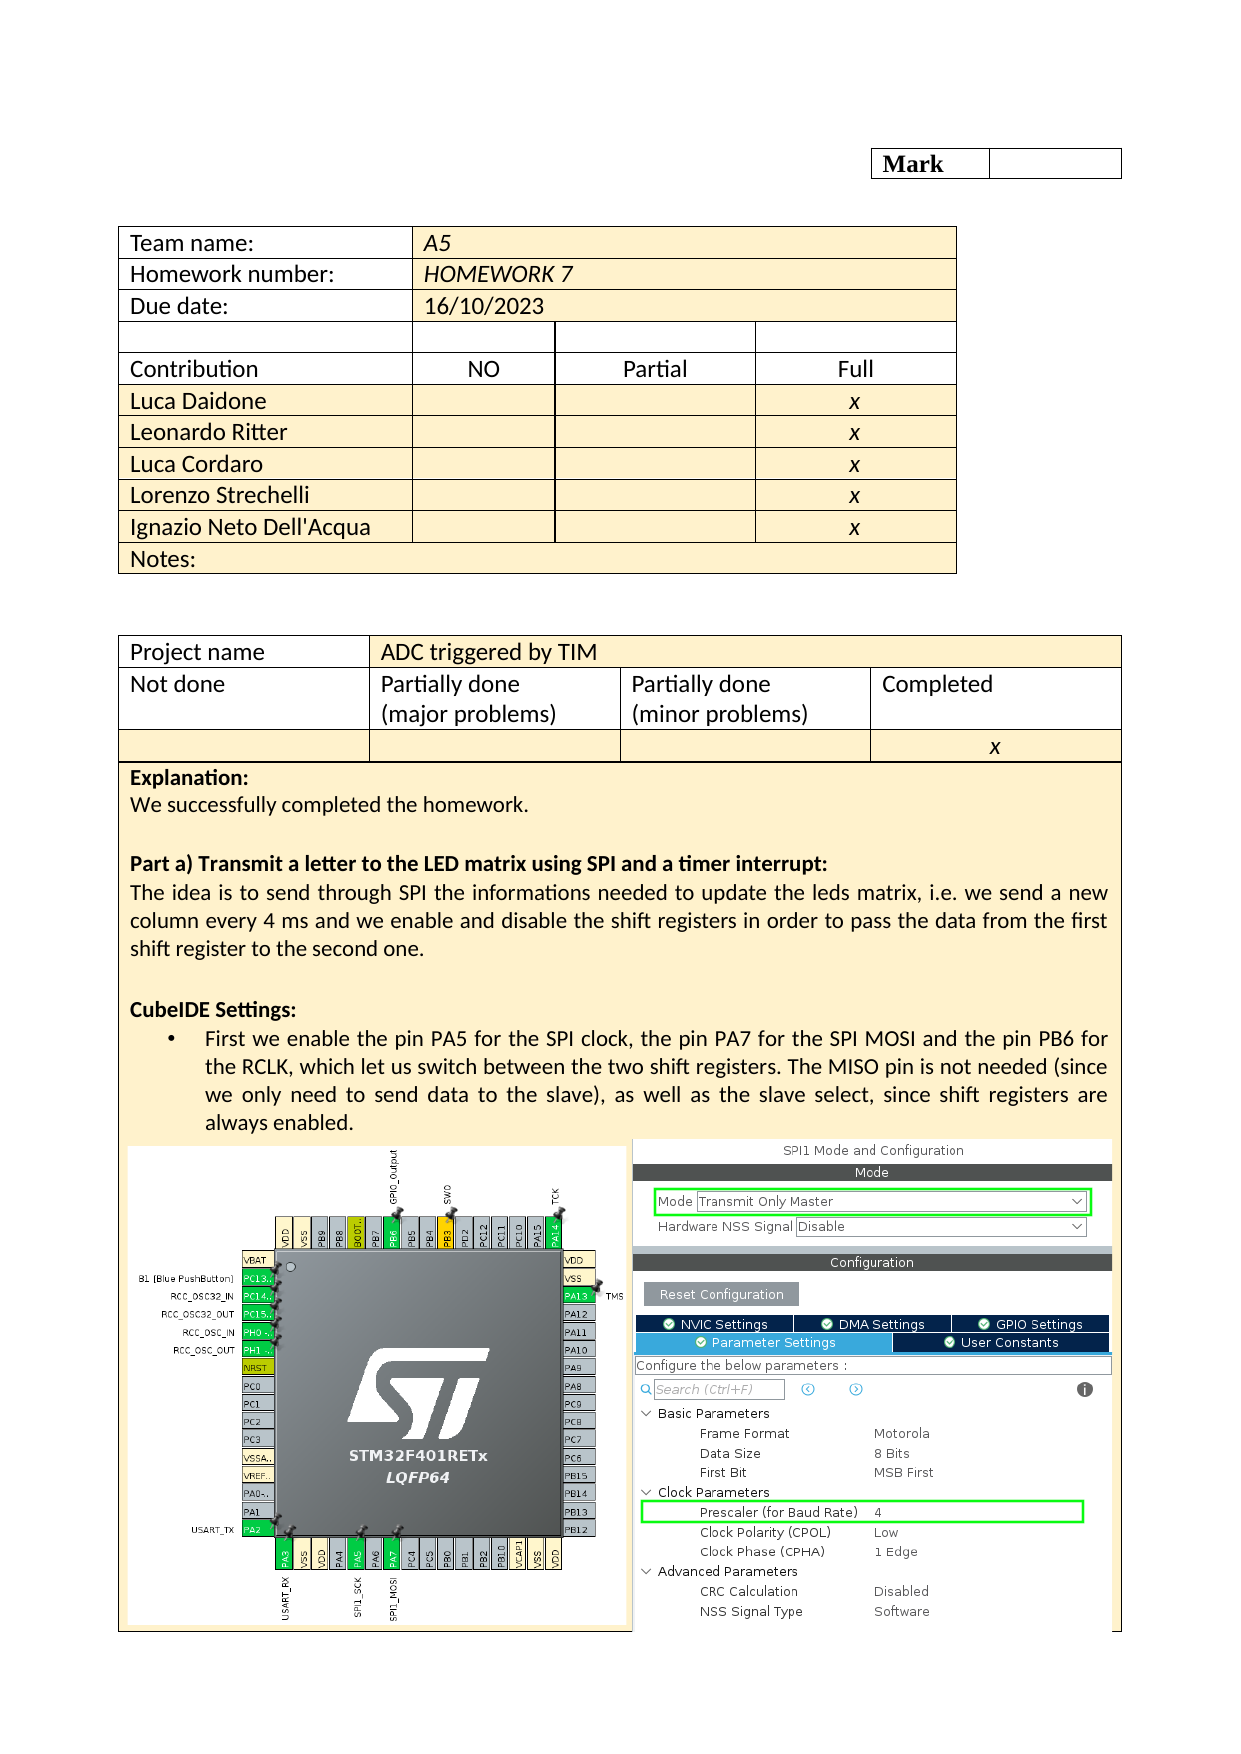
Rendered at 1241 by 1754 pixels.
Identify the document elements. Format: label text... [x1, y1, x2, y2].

table_cell [556, 480, 755, 510]
table_cell Notes: [119, 543, 956, 573]
table_header A5 [413, 227, 956, 258]
table_cell [556, 385, 755, 415]
table_cell x [756, 511, 956, 542]
picture [127, 1146, 627, 1625]
table_cell x [871, 730, 1121, 761]
table_cell Completed [871, 668, 1121, 729]
table_cell x [756, 480, 956, 510]
table_cell [119, 730, 369, 761]
table_cell [413, 416, 554, 447]
table_cell Not done [119, 668, 369, 729]
table_cell x [756, 448, 956, 478]
table_cell Partially done (major problems) [370, 668, 620, 729]
table_cell Leonardo Ritter [119, 416, 412, 447]
table_cell Partially done (minor problems) [621, 668, 870, 729]
table_cell [621, 730, 870, 761]
table_header Mark [872, 149, 989, 177]
table_cell Homework number: [119, 259, 412, 289]
table_cell x [756, 416, 956, 447]
table_cell NO [413, 353, 554, 384]
table_cell [413, 448, 554, 478]
table_header Team name: [119, 227, 412, 258]
table_cell [413, 385, 554, 415]
table_cell Lorenzo Strechelli [119, 480, 412, 510]
table_header ADC triggered by TIM [370, 636, 1121, 667]
table_cell [119, 322, 412, 352]
table_cell Full [756, 353, 956, 384]
table_header [990, 149, 1121, 177]
table_cell x [756, 385, 956, 415]
table_cell [556, 416, 755, 447]
table_cell HOMEWORK 7 [413, 259, 956, 289]
table_cell [413, 322, 554, 352]
table_cell [756, 322, 956, 352]
table_cell [556, 448, 755, 478]
table_cell [370, 730, 620, 761]
table_cell [556, 511, 755, 542]
table_header Project name [119, 636, 369, 667]
table_cell [413, 480, 554, 510]
table_cell [413, 511, 554, 542]
table_cell Partial [556, 353, 755, 384]
table_cell 16/10/2023 [413, 290, 956, 321]
table_cell Ignazio Neto Dell'Acqua [119, 511, 412, 542]
table_header Explanation: We successfully completed the homework. Part a) Transmit a letter to the LED matrix using SPI and a timer interrupt: The idea is to send through SPI the informations needed to update the leds matrix, i.e. we send a new column every 4 ms and we enable and disable the shift registers in order to pass the data from the first shift register to the second one. CubeIDE Settings: First we enable the pin PA5 for the SPI clock, the pin PA7 for the SPI MOSI and the pin PB6 for the RCLK, which let us switch between the two shift registers. The MISO pin is not needed (since we only need to send data to the slave), as well as the slave select, since shift registers are always enabled. In the SPI1 Mode and Configuration we set the mode Transmit Only Master and we set the Prescaler to 4. We set a timer which fills its ARR in 4 ms and we set the global interrupt of the timer. Code: We declared a uint8_t vector containing the coordinates of the matrix as follows: the first two elements tell the shift registers how many leds turn on and for which column (the first in this case), the third and the fourth element tell the shift registers how many leds turn on and for which column (the second in this case) and so on. Then we declared a variable that stores the index of the vector. Regarding the core of the code, we have started the timer in interrupt mode with HAL_TIM_Base_Start_IT() function and thanks to HAL_TIM_Period_ElapsedCallback() function, every time the timer ARR is filled, the following code is execute. First of all there is a check that the function called by the timer we have set, then the RCLK pin is set HIGH, in order to throw away half of the data contained in the shift register and leave space to the new data. The row and column informations are sent through SPI (thanks to HAL_SPI_Transmit() function), the RCLK pin is set LOW and all the new data is placed in the two shift registers. Eventually the index variable is updated (with +2, since though SPI we transmit two bytes), it is checked if we have just sent the last informations and in this situation the index is set to 0. Part b) CubeIDE Settings: We set the pins as before, but then we also set the SPI in order to work with DMA Code: Problems encountered: [119, 763, 1121, 1631]
table_cell [556, 322, 755, 352]
table_cell Luca Daidone [119, 385, 412, 415]
table_cell Contribution [119, 353, 412, 384]
table_cell Due date: [119, 290, 412, 321]
picture [632, 1139, 1113, 1632]
table_cell Luca Cordaro [119, 448, 412, 478]
